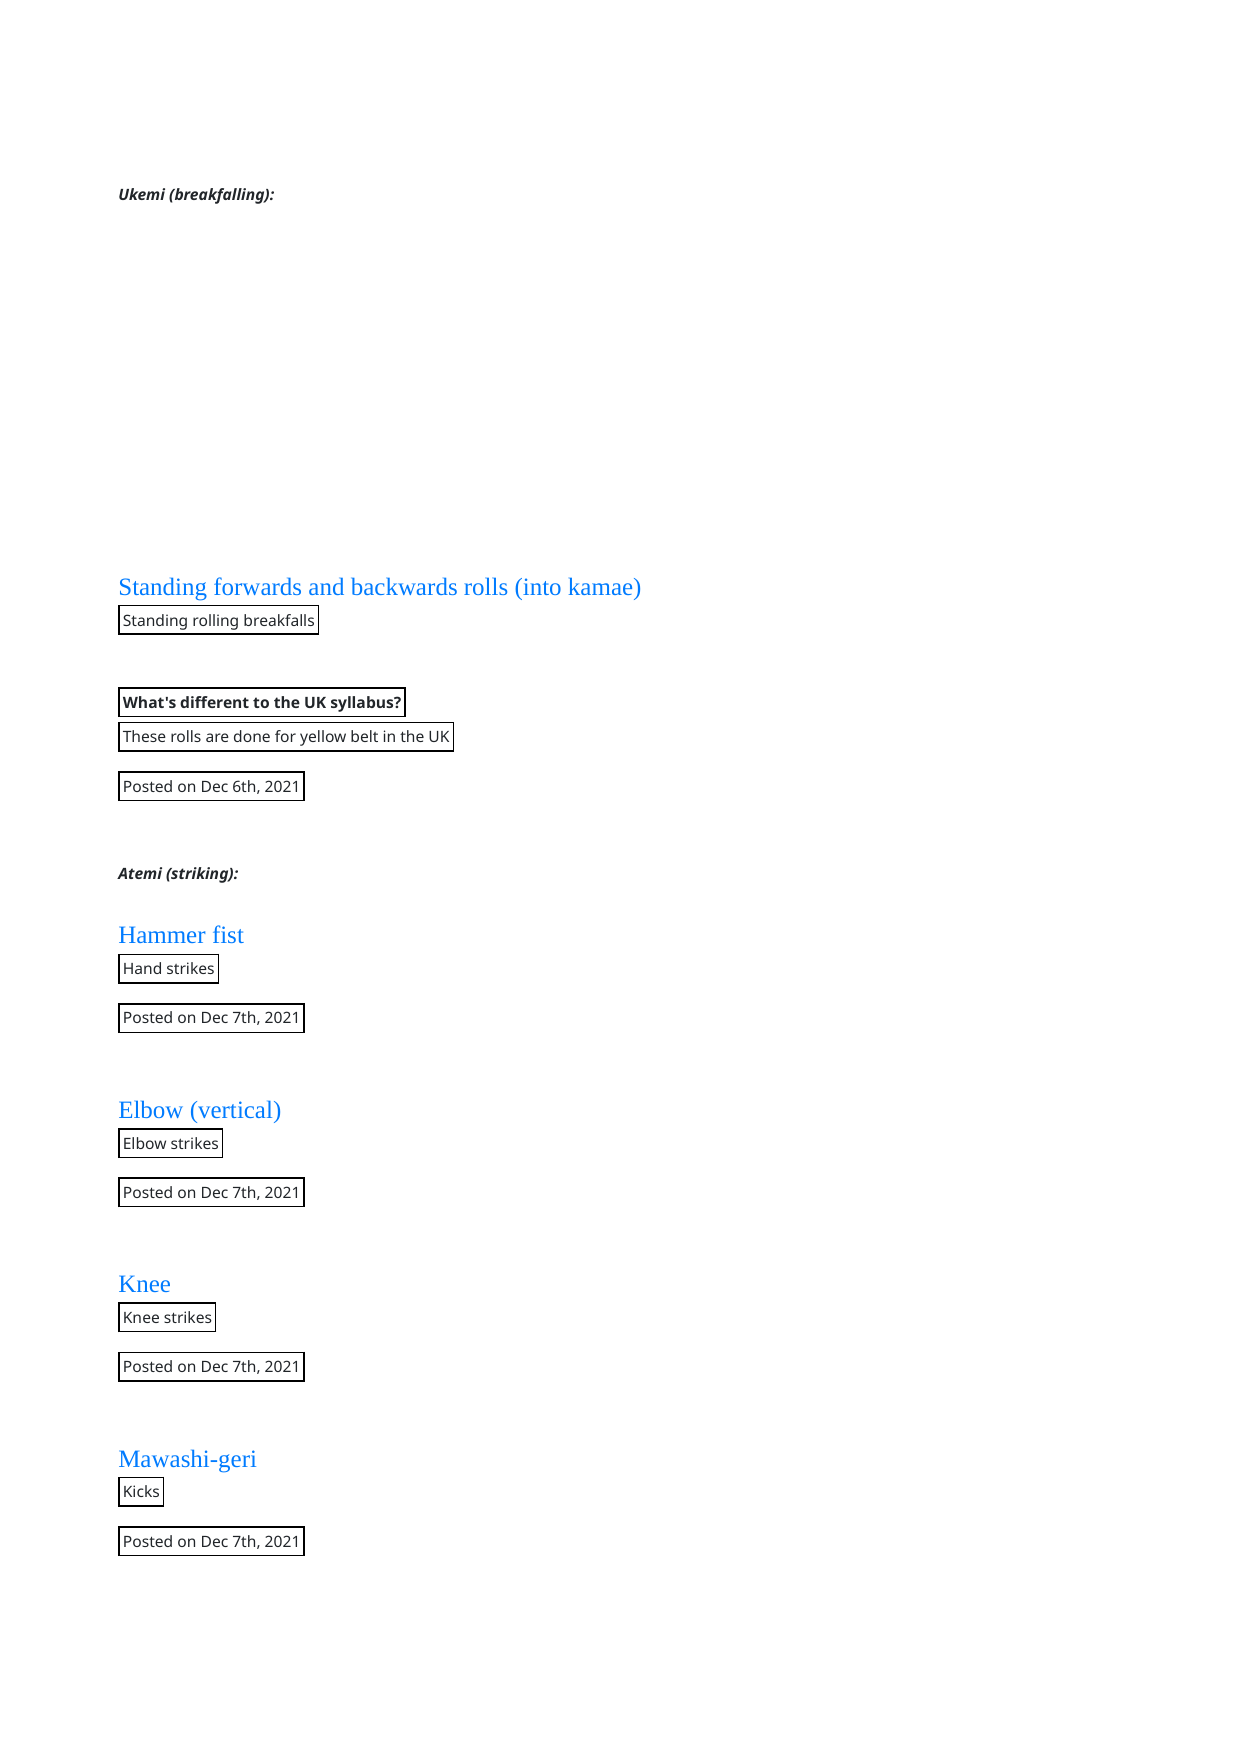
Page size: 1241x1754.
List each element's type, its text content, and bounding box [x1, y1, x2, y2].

text What's different to the UK syllabus? [120, 689, 404, 716]
text Posted on Dec 7th, 2021 [120, 1179, 303, 1206]
text [305, 1003, 1122, 1033]
text Ukemi (breakfalling): [118, 184, 1122, 205]
text [216, 1302, 1122, 1332]
text [219, 953, 1122, 984]
text [164, 1477, 1122, 1507]
text [223, 1128, 1122, 1158]
text These rolls are done for yellow belt in the UK [120, 723, 453, 750]
text Atemi (striking): [118, 863, 1122, 884]
text Knee strikes [120, 1304, 215, 1331]
text Posted on Dec 6th, 2021 [120, 773, 303, 800]
text [406, 687, 1122, 717]
text Posted on Dec 7th, 2021 [120, 1005, 303, 1032]
text Knee [118, 1269, 1122, 1298]
text Posted on Dec 7th, 2021 [120, 1528, 303, 1555]
text [305, 771, 1122, 801]
text Posted on Dec 7th, 2021 [120, 1353, 303, 1380]
text [454, 722, 1122, 752]
text Elbow (vertical) [118, 1095, 1122, 1124]
text [305, 1526, 1122, 1556]
text [305, 1352, 1122, 1382]
text Hammer fist [118, 921, 1122, 949]
text Mawashi-geri [118, 1444, 1122, 1472]
text [305, 1177, 1122, 1207]
text Kicks [120, 1478, 163, 1505]
text Hand strikes [120, 955, 218, 982]
text [319, 605, 1122, 635]
text Standing forwards and backwards rolls (into kamae) [118, 572, 1122, 601]
text Standing rolling breakfalls [120, 606, 318, 633]
text Elbow strikes [120, 1130, 222, 1157]
